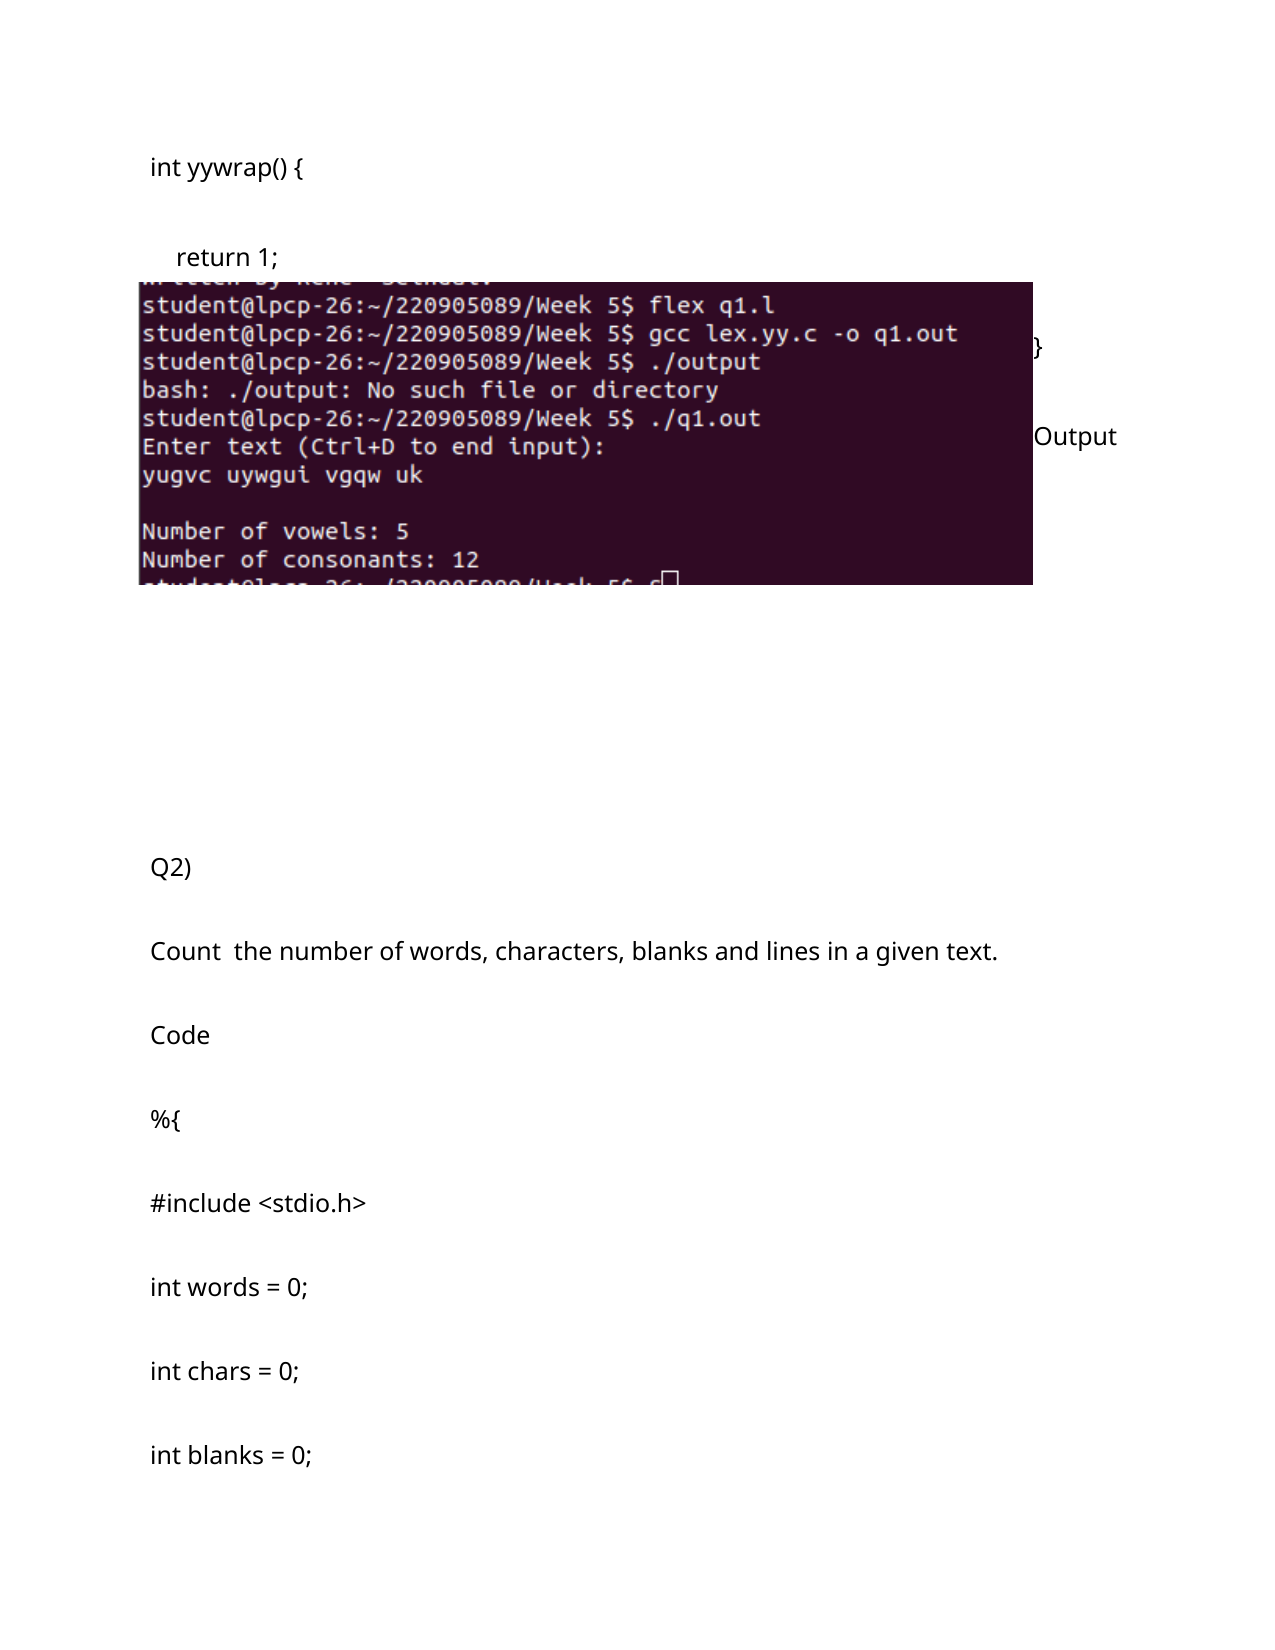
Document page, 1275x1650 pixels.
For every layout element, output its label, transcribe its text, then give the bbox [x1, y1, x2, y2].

text Q2) [150, 849, 1125, 884]
text %{ [150, 1102, 1125, 1136]
text int yywrap() { [150, 150, 1125, 184]
text int blanks = 0; [150, 1438, 1125, 1472]
text return 1; [150, 239, 1125, 273]
text } [1033, 329, 1125, 363]
text Code [150, 1018, 1125, 1052]
text #include <stdio.h> [150, 1186, 1125, 1220]
text int words = 0; [150, 1270, 1125, 1304]
text Count the number of words, characters, blanks and lines in a given text. [150, 934, 1125, 968]
text Output [1033, 418, 1125, 452]
text int chars = 0; [150, 1354, 1125, 1388]
picture [136, 282, 1033, 585]
